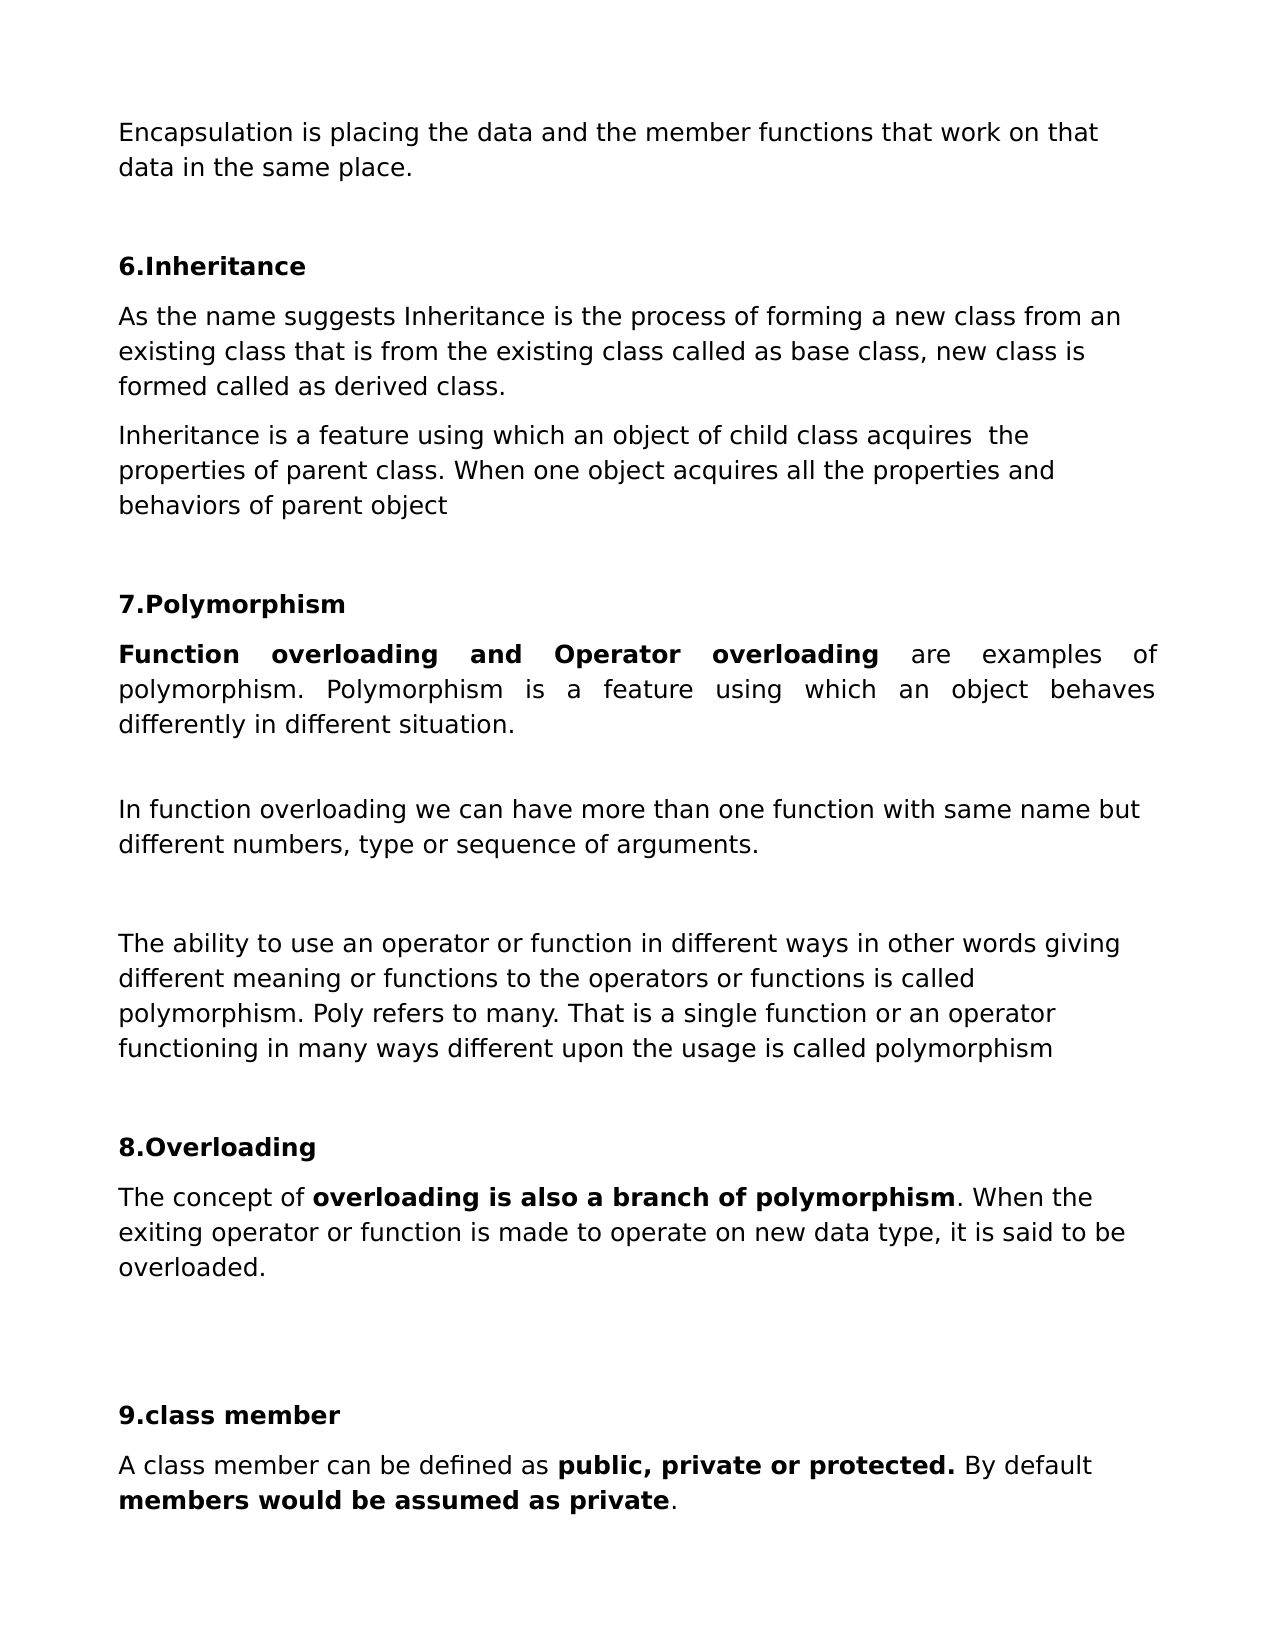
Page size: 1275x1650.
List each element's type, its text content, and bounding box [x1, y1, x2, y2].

text The concept of overloading is also a branch of polymorphism. When the exiting operator or function is made to operate on new data type, it is said to be overloaded. [118, 1183, 1157, 1282]
text Inheritance is a feature using which an object of child class acquires the properties of parent class. When one object acquires all the properties and behaviors of parent object [118, 421, 1157, 521]
text 6.Inheritance [118, 252, 1157, 281]
text 7.Polymorphism [118, 591, 1157, 620]
text Function overloading and Operator overloading are examples of polymorphism. Polymorphism is a feature using which an object behaves differently in different situation. [118, 640, 1157, 739]
text 8.Overloading [118, 1133, 1157, 1162]
text The ability to use an operator or function in different ways in other words giving different meaning or functions to the operators or functions is called polymorphism. Poly refers to many. That is a single function or an operator functioning in many ways different upon the usage is called polymorphism [118, 929, 1157, 1063]
text 9.class member [118, 1401, 1157, 1431]
text A class member can be defined as public, private or protected. By default members would be assumed as private. [118, 1451, 1157, 1515]
text Encapsulation is placing the data and the member functions that work on that data in the same place. [118, 118, 1157, 182]
text As the name suggests Inheritance is the process of forming a new class from an existing class that is from the existing class called as base class, new class is formed called as derived class. [118, 302, 1157, 401]
text In function overloading we can have more than one function with same name but different numbers, type or sequence of arguments. [118, 760, 1157, 859]
